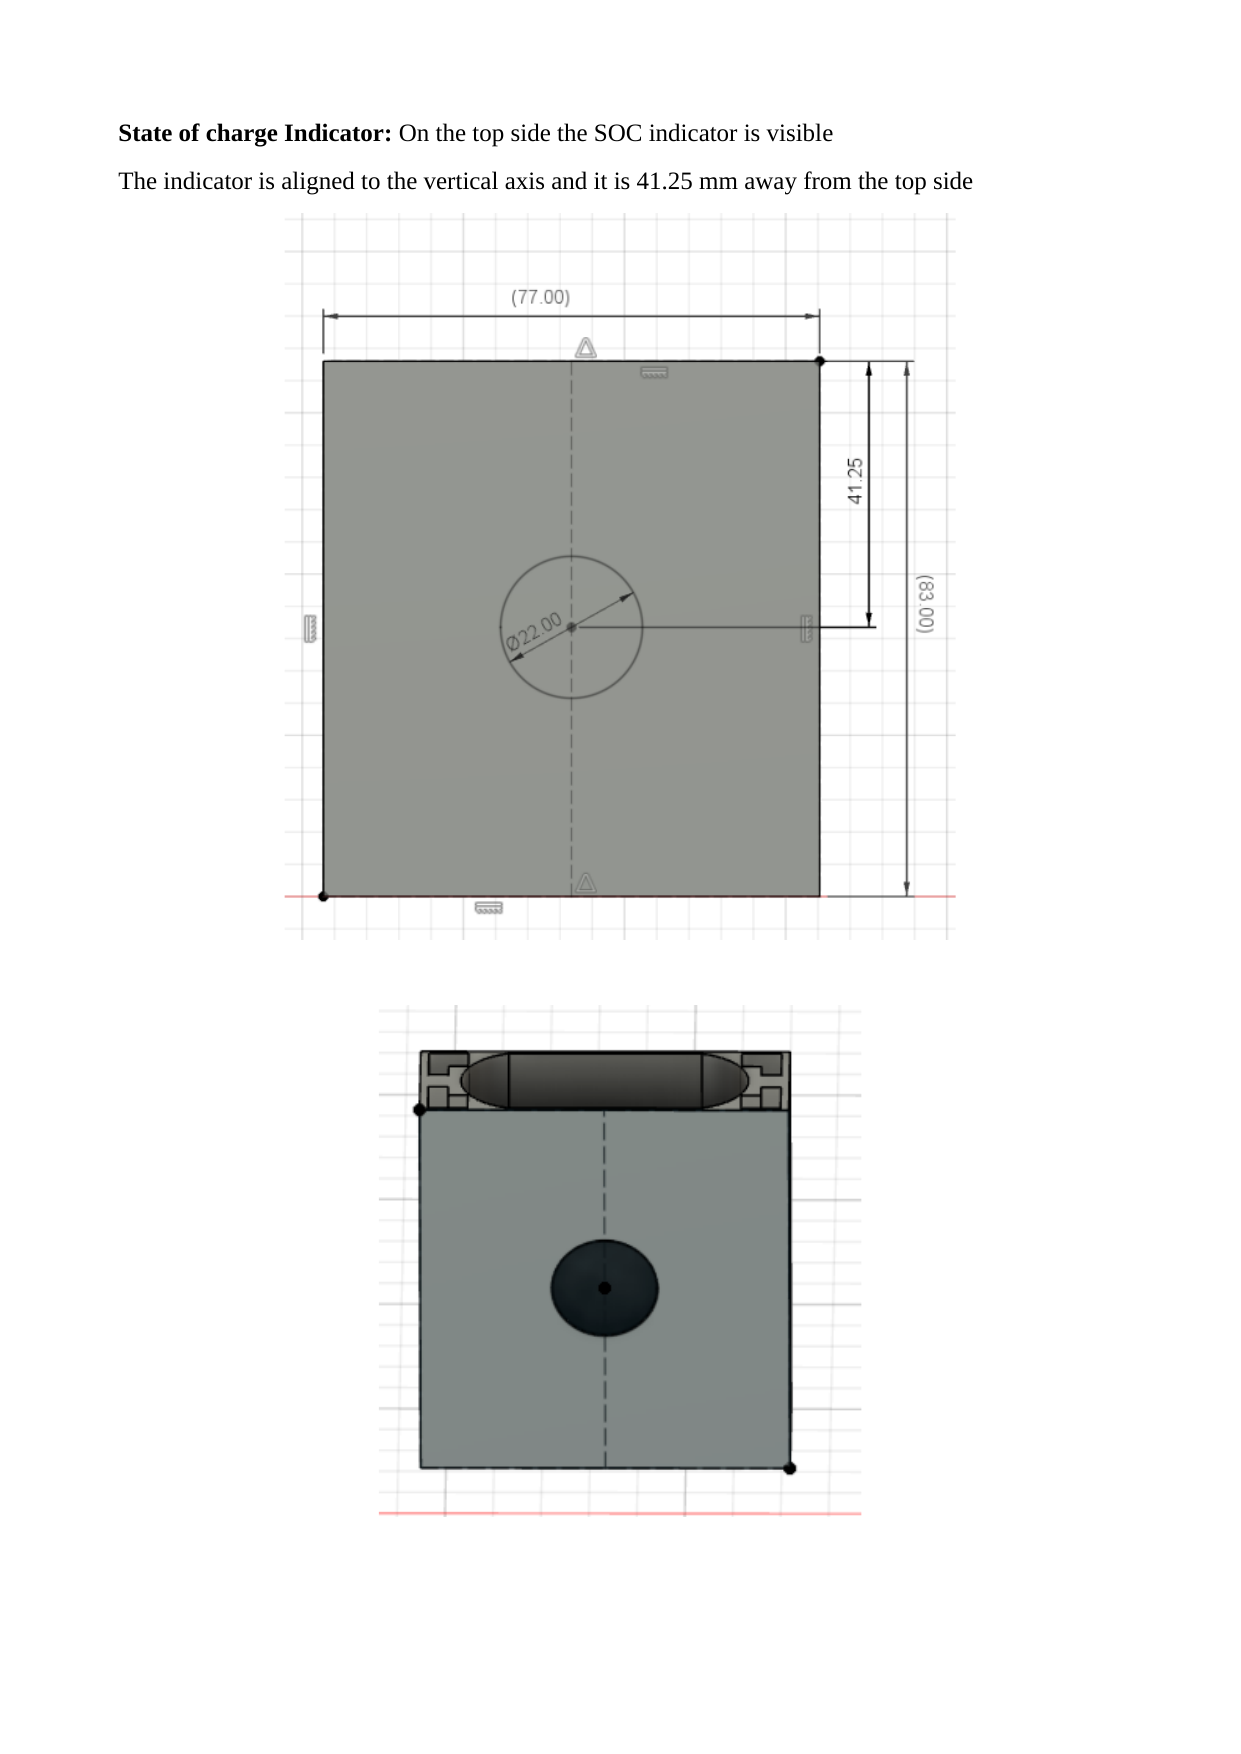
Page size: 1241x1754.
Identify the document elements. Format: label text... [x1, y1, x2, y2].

text State of charge Indicator: On the top side the SOC indicator is visible [118, 118, 1122, 147]
picture [284, 213, 956, 940]
picture [378, 1005, 862, 1517]
text The indicator is aligned to the vertical axis and it is 41.25 mm away from the top side [118, 166, 1122, 194]
